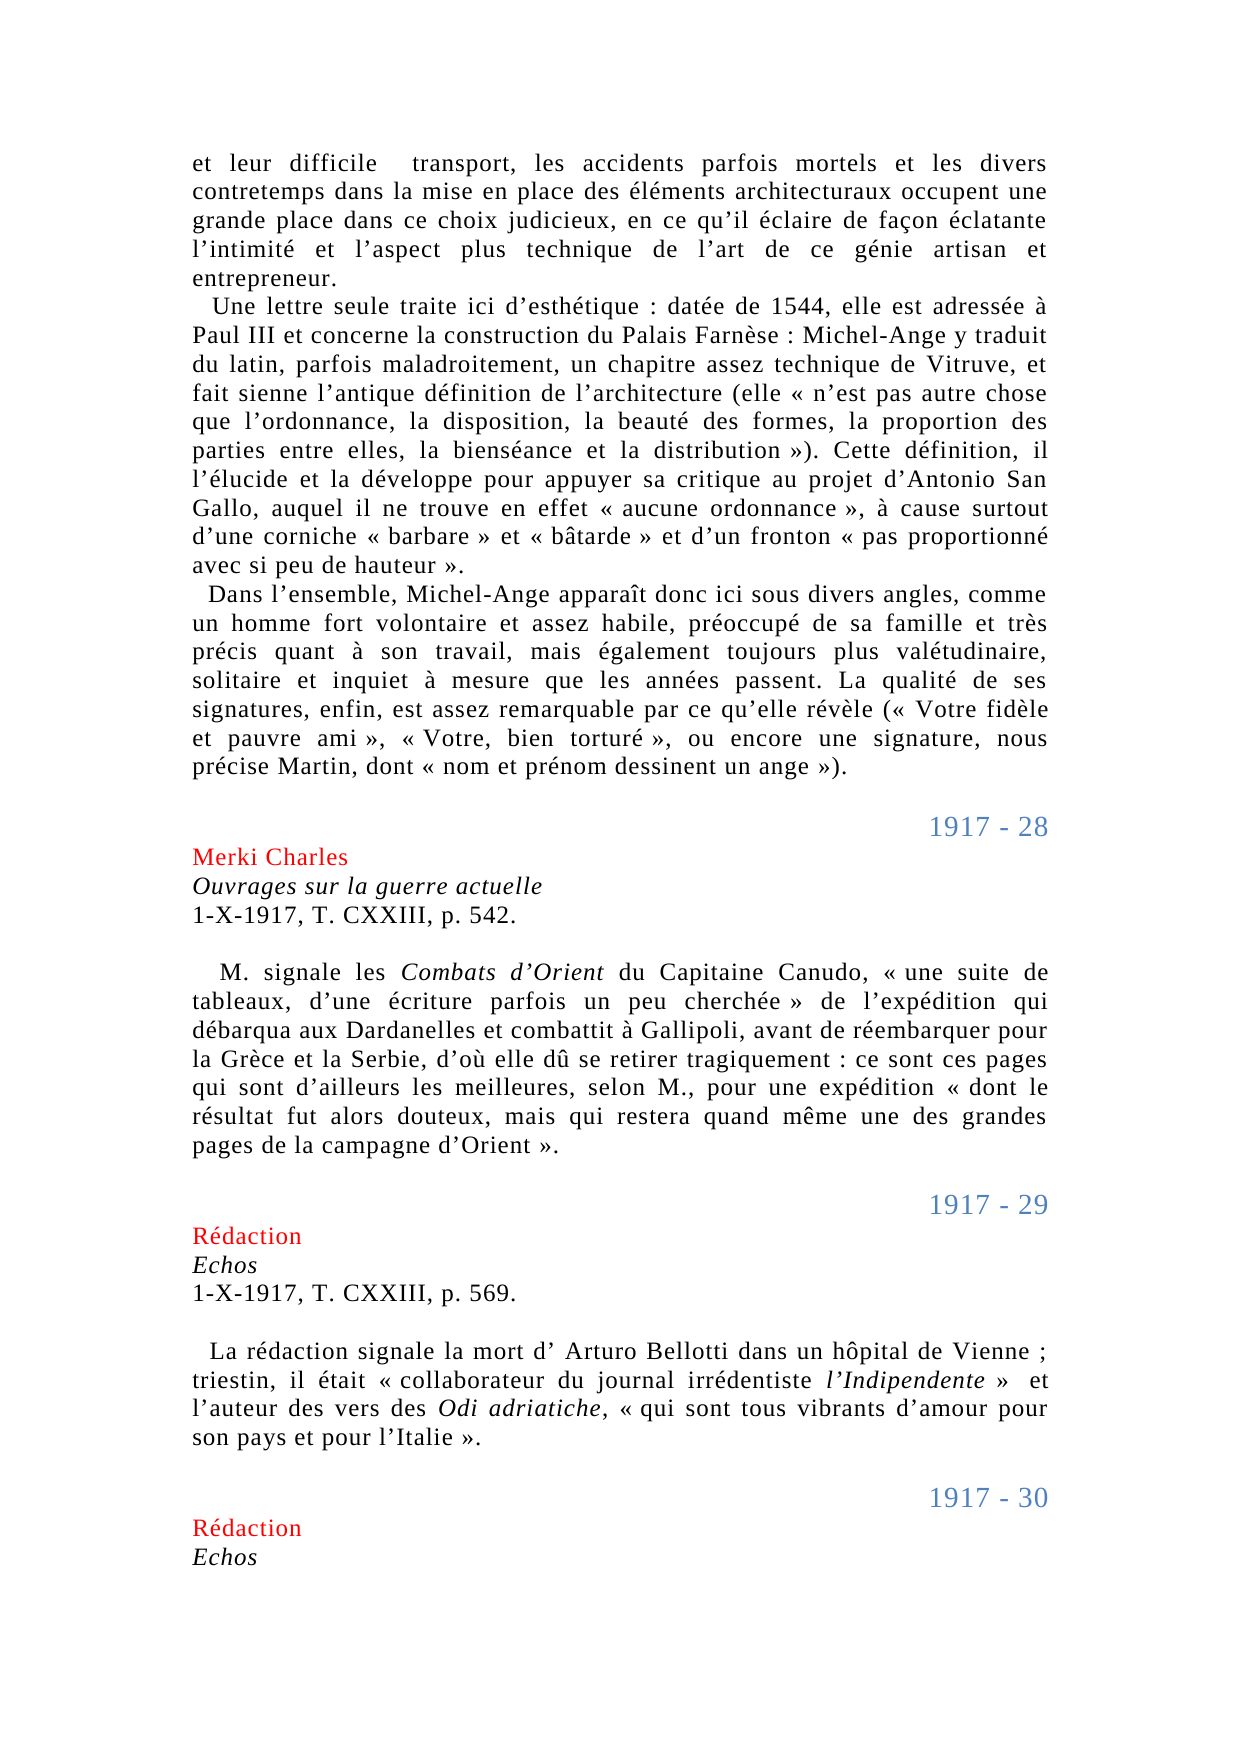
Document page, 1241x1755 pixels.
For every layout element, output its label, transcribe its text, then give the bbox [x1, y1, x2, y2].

text Merki Charles [192, 842, 1048, 871]
text Ouvrages sur la guerre actuelle [192, 871, 1048, 900]
text Echos [192, 1250, 1048, 1278]
subtitle 1917 - 30 [192, 1480, 1048, 1513]
text Dans l’ensemble, Michel-Ange apparaît donc ici sous divers angles, comme un homme fort volontaire et assez habile, préoccupé de sa famille et très précis quant à son travail, mais également toujours plus valétudinaire, solitaire et inquiet à mesure que les années passent. La qualité de ses signatures, enfin, est assez remarquable par ce qu’elle révèle (« Votre fidèle et pauvre ami », « Votre, bien torturé », ou encore une signature, nous précise Martin, dont « nom et prénom dessinent un ange »). [192, 579, 1048, 780]
text 1-X-1917, T. CXXIII, p. 569. [192, 1278, 1048, 1307]
text 1-X-1917, T. CXXIII, p. 542. [192, 900, 1048, 929]
text et leur difficile transport, les accidents parfois mortels et les divers contretemps dans la mise en place des éléments architecturaux occupent une grande place dans ce choix judicieux, en ce qu’il éclaire de façon éclatante l’intimité et l’aspect plus technique de l’art de ce génie artisan et entrepreneur. [192, 148, 1048, 291]
text Rédaction [192, 1221, 1048, 1250]
subtitle 1917 - 29 [192, 1187, 1048, 1221]
subtitle 1917 - 28 [192, 809, 1048, 842]
text La rédaction signale la mort d’ Arturo Bellotti dans un hôpital de Vienne ; triestin, il était « collaborateur du journal irrédentiste l’Indipendente » et l’auteur des vers des Odi adriatiche, « qui sont tous vibrants d’amour pour son pays et pour l’Italie ». [192, 1336, 1048, 1451]
text Echos [192, 1542, 1048, 1571]
text Rédaction [192, 1513, 1048, 1542]
text Une lettre seule traite ici d’esthétique : datée de 1544, elle est adressée à Paul III et concerne la construction du Palais Farnèse : Michel-Ange y traduit du latin, parfois maladroitement, un chapitre assez technique de Vitruve, et fait sienne l’antique définition de l’architecture (elle « n’est pas autre chose que l’ordonnance, la disposition, la beauté des formes, la proportion des parties entre elles, la bienséance et la distribution »). Cette définition, il l’élucide et la développe pour appuyer sa critique au projet d’Antonio San Gallo, auquel il ne trouve en effet « aucune ordonnance », à cause surtout d’une corniche « barbare » et « bâtarde » et d’un fronton « pas proportionné avec si peu de hauteur ». [192, 291, 1048, 579]
text M. signale les Combats d’Orient du Capitaine Canudo, « une suite de tableaux, d’une écriture parfois un peu cherchée » de l’expédition qui débarqua aux Dardanelles et combattit à Gallipoli, avant de réembarquer pour la Grèce et la Serbie, d’où elle dû se retirer tragiquement : ce sont ces pages qui sont d’ailleurs les meilleures, selon M., pour une expédition « dont le résultat fut alors douteux, mais qui restera quand même une des grandes pages de la campagne d’Orient ». [192, 957, 1048, 1159]
